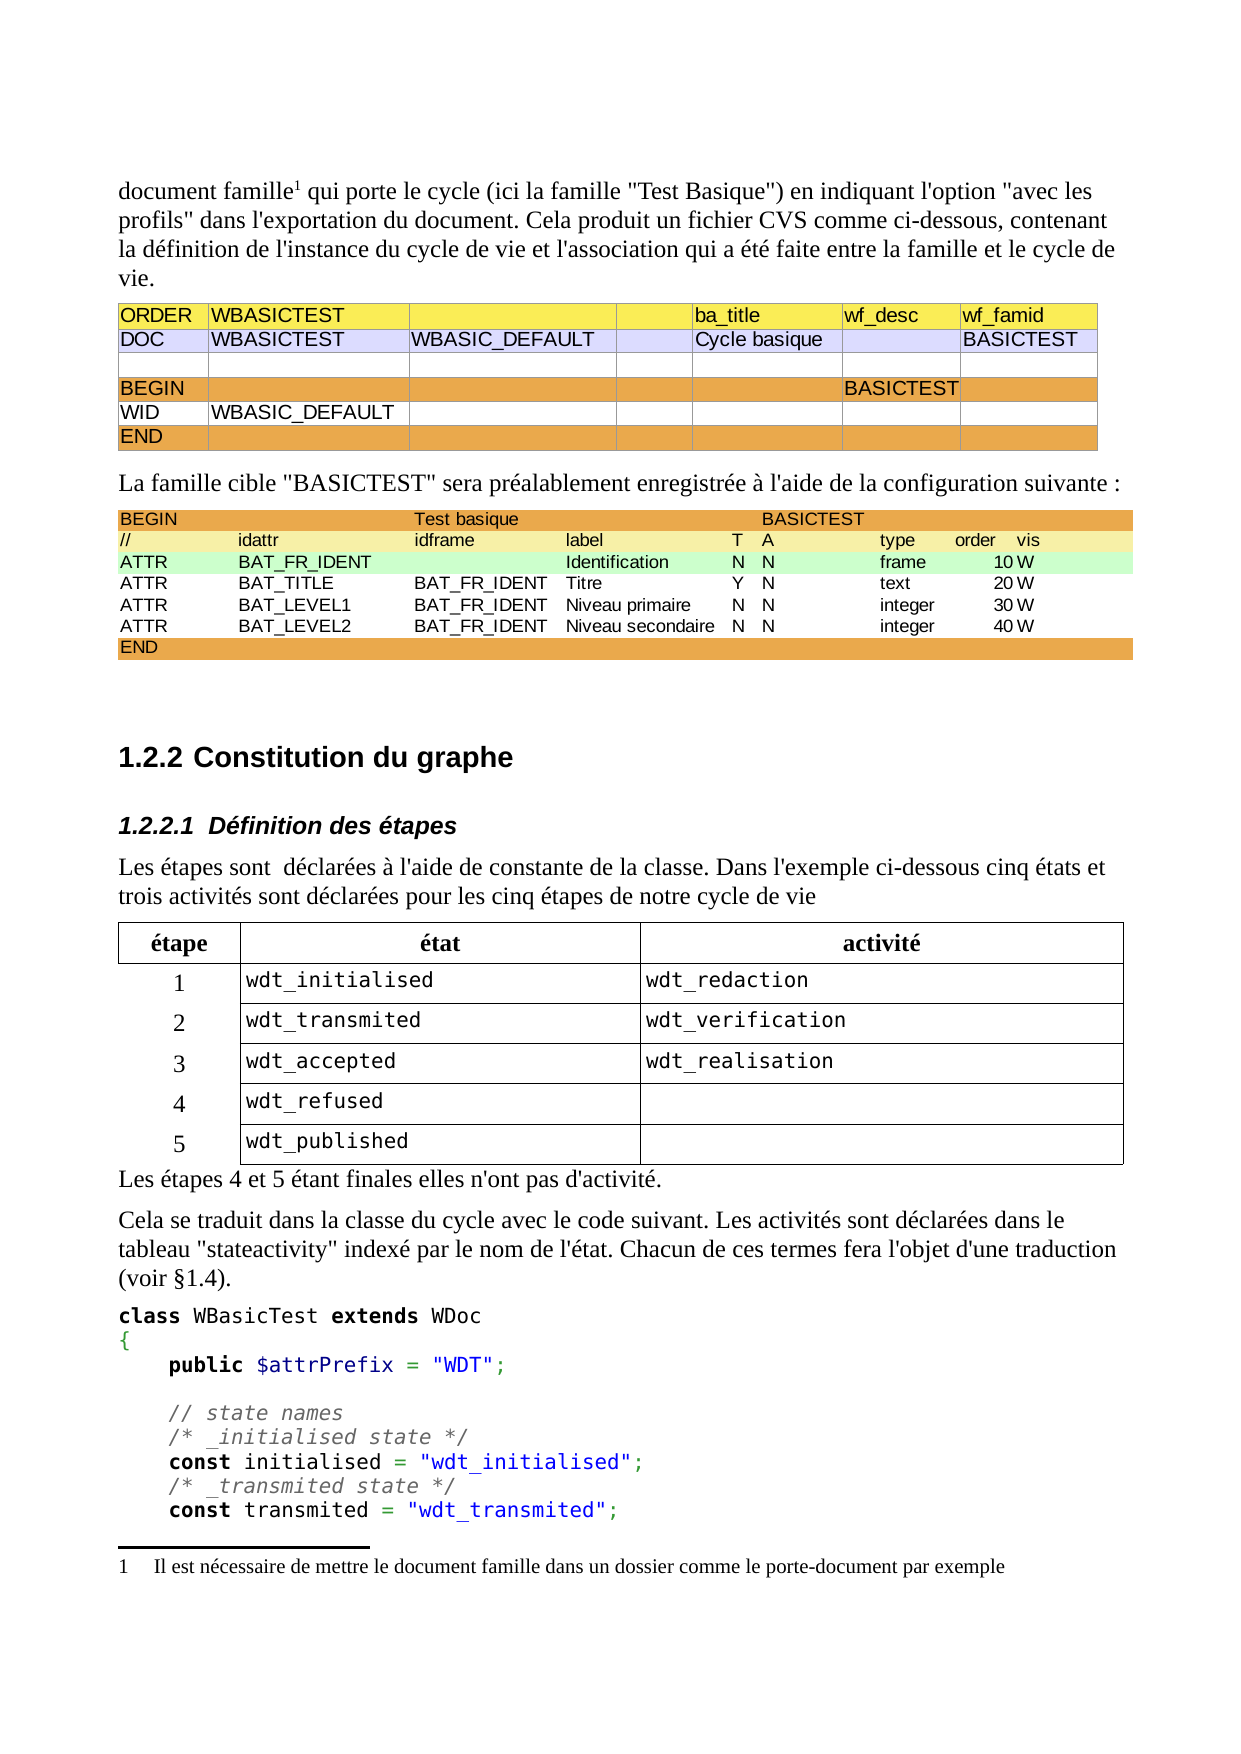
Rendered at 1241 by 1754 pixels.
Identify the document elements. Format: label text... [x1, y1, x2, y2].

table_cell 2 [118, 1003, 240, 1043]
text document famille qui porte le cycle (ici la famille "Test Basique") en indiquant l'option "avec les profils" dans l'exportation du document. Cela produit un fichier CVS comme ci-dessous, contenant la définition de l'instance du cycle de vie et l'association qui a été faite entre la famille et le cycle de vie. [118, 176, 1122, 291]
table_cell wdt_verification [641, 1004, 1123, 1043]
text const initialised = "wdt_initialised"; [118, 1450, 1122, 1474]
text { [118, 1328, 1122, 1353]
text Cela se traduit dans la classe du cycle avec le code suivant. Les activités sont déclarées dans le tableau "stateactivity" indexé par le nom de l'état. Chacun de ces termes fera l'objet d'une traduction (voir §1.4). [118, 1205, 1122, 1292]
text Les étapes 4 et 5 étant finales elles n'ont pas d'activité. [118, 1164, 1122, 1193]
table_cell 5 [118, 1124, 240, 1164]
table_header étape [119, 923, 240, 962]
table_cell 3 [118, 1043, 240, 1083]
text class WBasicTest extends WDoc [118, 1304, 1122, 1328]
subtitle Constitution du graphe [118, 740, 1122, 773]
table_cell [641, 1125, 1123, 1164]
text /* _initialised state */ [118, 1425, 1122, 1450]
table_header état [241, 923, 640, 962]
subtitle Définition des étapes [118, 811, 1122, 839]
table_cell 4 [118, 1083, 240, 1124]
table_cell 1 [118, 964, 240, 1003]
table_cell wdt_accepted [241, 1044, 640, 1083]
table_cell wdt_published [241, 1125, 640, 1164]
text /* _transmited state */ [118, 1474, 1122, 1498]
text La famille cible "BASICTEST" sera préalablement enregistrée à l'aide de la configuration suivante : [118, 468, 1122, 497]
table_cell wdt_transmited [241, 1004, 640, 1043]
table_cell wdt_initialised [241, 964, 640, 1003]
text public $attrPrefix = "WDT"; [118, 1353, 1122, 1377]
text Les étapes sont déclarées à l'aide de constante de la classe. Dans l'exemple ci-dessous cinq états et trois activités sont déclarées pour les cinq étapes de notre cycle de vie [118, 852, 1122, 909]
table_cell wdt_refused [241, 1084, 640, 1124]
table_cell wdt_realisation [641, 1044, 1123, 1083]
text // state names [118, 1401, 1122, 1425]
text const transmited = "wdt_transmited"; [118, 1498, 1122, 1522]
table_cell wdt_redaction [641, 964, 1123, 1003]
table_cell [641, 1084, 1123, 1124]
table_header activité [641, 923, 1123, 962]
text Il est nécessaire de mettre le document famille dans un dossier comme le porte-document par exemple [118, 1553, 1122, 1578]
